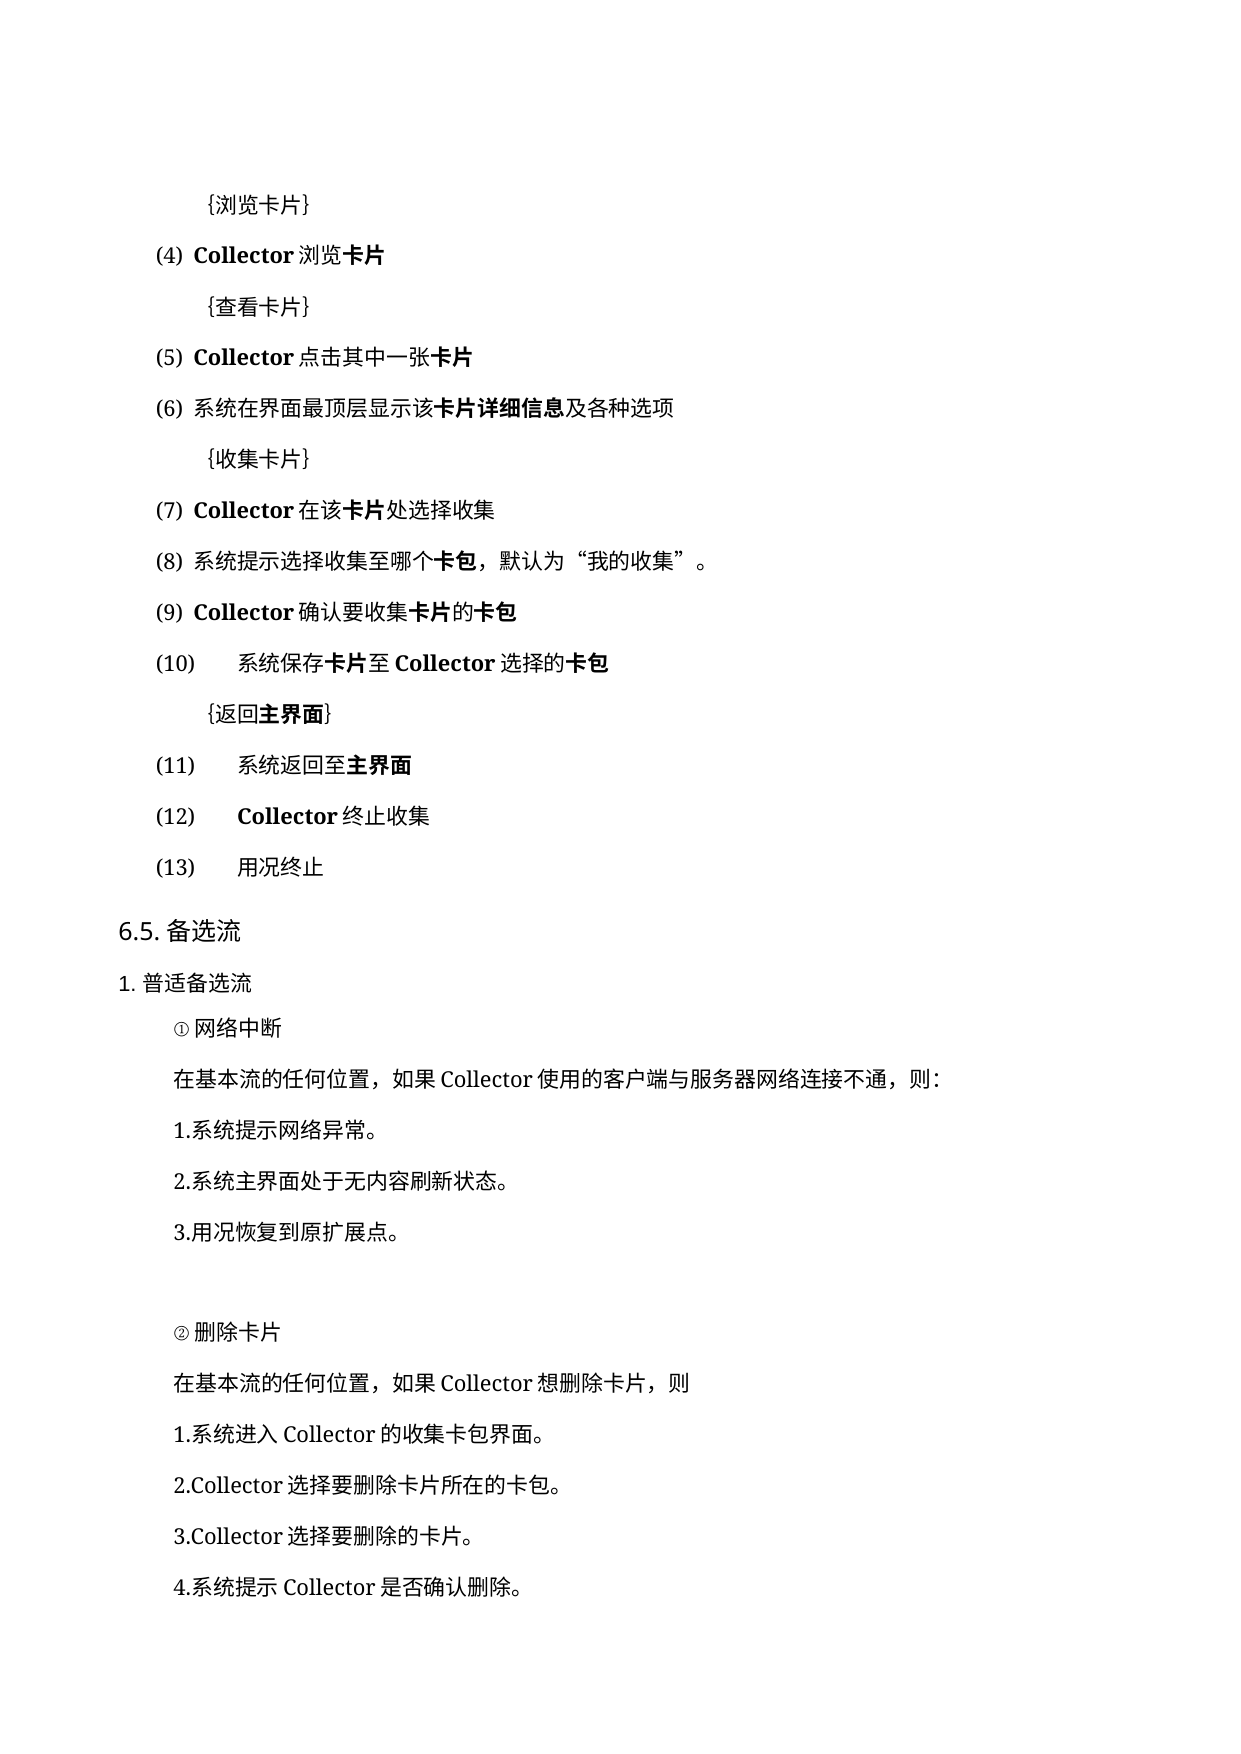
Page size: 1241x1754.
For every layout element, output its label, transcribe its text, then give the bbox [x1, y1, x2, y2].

text 1.系统进入Collector的收集卡包界面。 [118, 1417, 1122, 1448]
text 2.Collector选择要删除卡片所在的卡包。 [118, 1468, 1122, 1499]
list Collector在该卡片处选择收集 [156, 493, 1122, 525]
list Collector点击其中一张卡片 [156, 340, 1122, 372]
text 在基本流的任何位置，如果Collector想删除卡片，则 [118, 1366, 1122, 1397]
text 1.系统提示网络异常。 [118, 1113, 1122, 1144]
text 在基本流的任何位置，如果Collector使用的客户端与服务器网络连接不通，则： [118, 1062, 1122, 1093]
text ②删除卡片 [118, 1314, 1122, 1346]
list ｛收集卡片｝ [156, 442, 1122, 474]
subtitle 普适备选流 [118, 966, 1122, 998]
list Collector浏览卡片 [156, 238, 1122, 270]
list Collector终止收集 [156, 799, 1122, 831]
list ｛浏览卡片｝ [156, 188, 1122, 219]
list 系统返回至主界面 [156, 748, 1122, 780]
list 系统保存卡片至Collector选择的卡包 [156, 646, 1122, 678]
list 系统在界面最顶层显示该卡片详细信息及各种选项 [156, 391, 1122, 423]
text ①网络中断 [118, 1011, 1122, 1042]
text 3.Collector选择要删除的卡片。 [118, 1519, 1122, 1551]
text 3.用况恢复到原扩展点。 [118, 1215, 1122, 1247]
text 4.系统提示Collector是否确认删除。 [118, 1570, 1122, 1602]
list 用况终止 [156, 850, 1122, 882]
list ｛查看卡片｝ [156, 289, 1122, 321]
subtitle 备选流 [118, 911, 1122, 947]
list 系统提示选择收集至哪个卡包，默认为“我的收集”。 [156, 544, 1122, 576]
list Collector确认要收集卡片的卡包 [156, 595, 1122, 627]
text 2.系统主界面处于无内容刷新状态。 [118, 1164, 1122, 1196]
list ｛返回主界面｝ [156, 697, 1122, 729]
